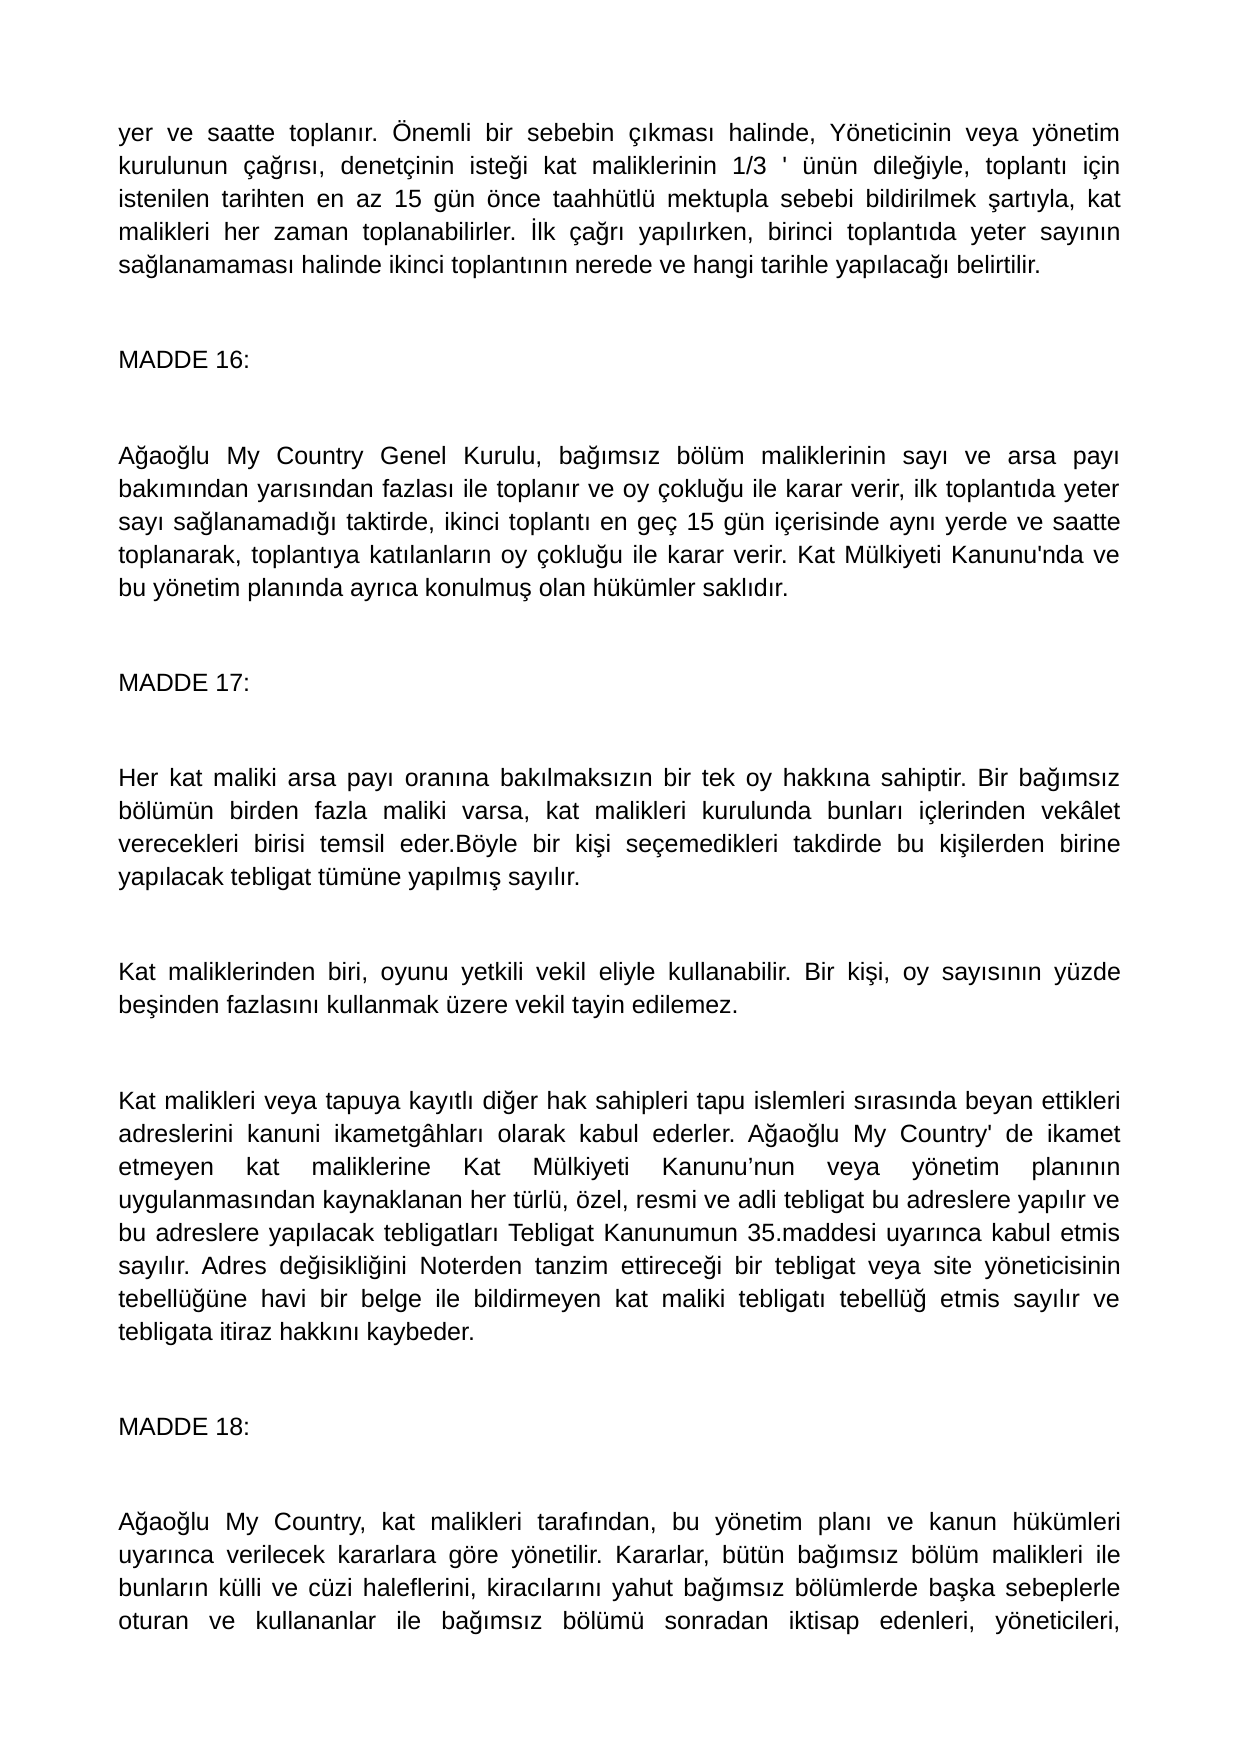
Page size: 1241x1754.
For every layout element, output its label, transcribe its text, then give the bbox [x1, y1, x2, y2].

text Kat malikleri veya tapuya kayıtlı diğer hak sahipleri tapu islemleri sırasında beyan ettikleri adreslerini kanuni ikametgâhları olarak kabul ederler. Ağaoğlu My Country' de ikamet etmeyen kat maliklerine Kat Mülkiyeti Kanunu’nun veya yönetim planının uygulanmasından kaynaklanan her türlü, özel, resmi ve adli tebligat bu adreslere yapılır ve bu adreslere yapılacak tebligatları Tebligat Kanunumun 35.maddesi uyarınca kabul etmis sayılır. Adres değisikliğini Noterden tanzim ettireceği bir tebligat veya site yöneticisinin tebellüğüne havi bir belge ile bildirmeyen kat maliki tebligatı tebellüğ etmis sayılır ve tebligata itiraz hakkını kaybeder. [118, 1086, 1122, 1346]
text Ağaoğlu My Country, kat malikleri tarafından, bu yönetim planı ve kanun hükümleri uyarınca verilecek kararlara göre yönetilir. Kararlar, bütün bağımsız bölüm malikleri ile bunların külli ve cüzi haleflerini, kiracılarını yahut bağımsız bölümlerde başka sebeplerle oturan ve kullananlar ile bağımsız bölümü sonradan iktisap edenleri, yöneticileri, [118, 1507, 1122, 1635]
text MADDE 18: [118, 1412, 1122, 1441]
text yer ve saatte toplanır. Önemli bir sebebin çıkması halinde, Yöneticinin veya yönetim kurulunun çağrısı, denetçinin isteği kat maliklerinin 1/3 ' ünün dileğiyle, toplantı için istenilen tarihten en az 15 gün önce taahhütlü mektupla sebebi bildirilmek şartıyla, kat malikleri her zaman toplanabilirler. İlk çağrı yapılırken, birinci toplantıda yeter sayının sağlanamaması halinde ikinci toplantının nerede ve hangi tarihle yapılacağı belirtilir. [118, 118, 1122, 279]
text Her kat maliki arsa payı oranına bakılmaksızın bir tek oy hakkına sahiptir. Bir bağımsız bölümün birden fazla maliki varsa, kat malikleri kurulunda bunları içlerinden vekâlet verecekleri birisi temsil eder.Böyle bir kişi seçemedikleri takdirde bu kişilerden birine yapılacak tebligat tümüne yapılmış sayılır. [118, 763, 1122, 891]
text Kat maliklerinden biri, oyunu yetkili vekil eliyle kullanabilir. Bir kişi, oy sayısının yüzde beşinden fazlasını kullanmak üzere vekil tayin edilemez. [118, 957, 1122, 1019]
text MADDE 16: [118, 345, 1122, 374]
text MADDE 17: [118, 668, 1122, 697]
text Ağaoğlu My Country Genel Kurulu, bağımsız bölüm maliklerinin sayı ve arsa payı bakımından yarısından fazlası ile toplanır ve oy çokluğu ile karar verir, ilk toplantıda yeter sayı sağlanamadığı taktirde, ikinci toplantı en geç 15 gün içerisinde aynı yerde ve saatte toplanarak, toplantıya katılanların oy çokluğu ile karar verir. Kat Mülkiyeti Kanunu'nda ve bu yönetim planında ayrıca konulmuş olan hükümler saklıdır. [118, 441, 1122, 601]
